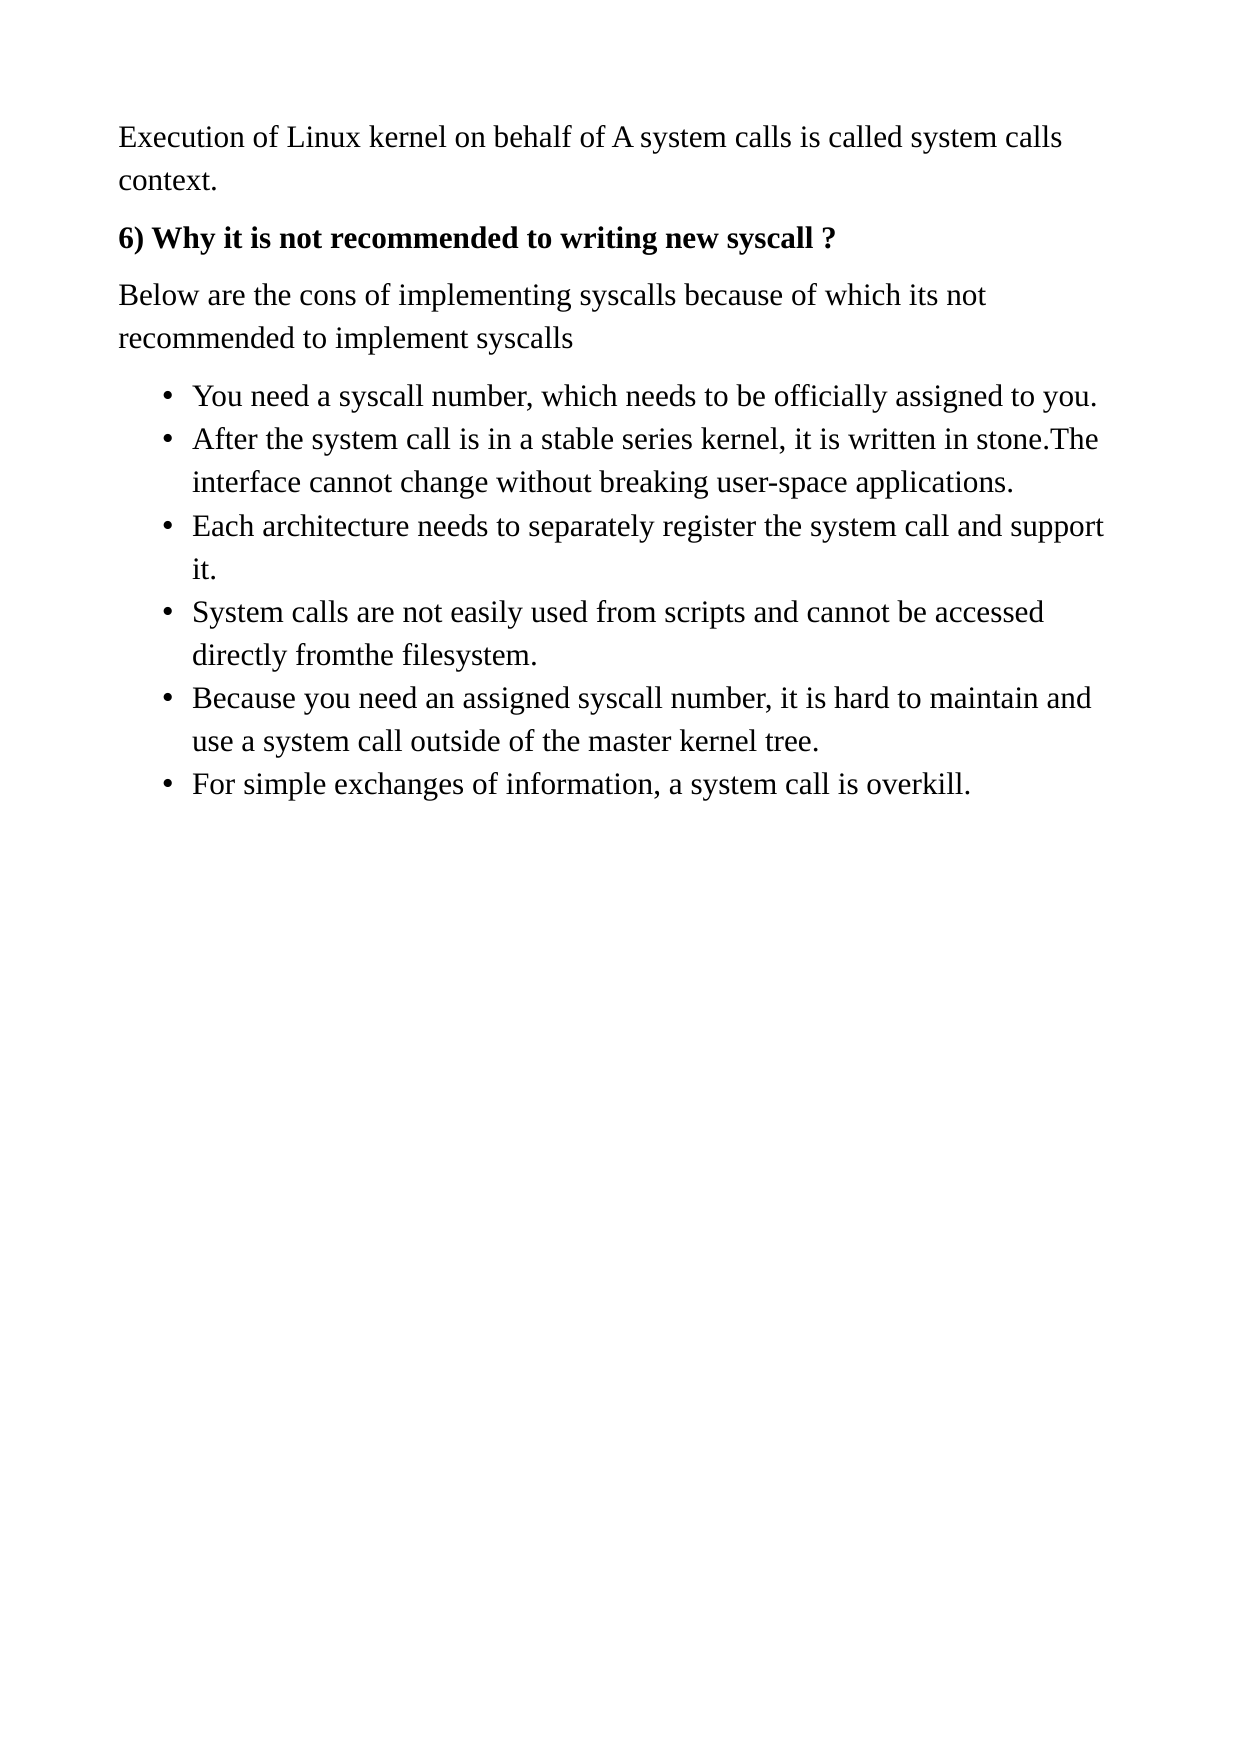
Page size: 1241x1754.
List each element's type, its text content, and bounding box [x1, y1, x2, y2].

list For simple exchanges of information, a system call is overkill. [162, 766, 1122, 802]
text 6) Why it is not recommended to writing new syscall ? [118, 219, 1122, 255]
list Because you need an assigned syscall number, it is hard to maintain and use a system call outside of the master kernel tree. [162, 679, 1122, 758]
list System calls are not easily used from scripts and cannot be accessed directly fromthe filesystem. [162, 593, 1122, 672]
list After the system call is in a stable series kernel, it is written in stone.The interface cannot change without breaking user-space applications. [162, 421, 1122, 500]
list You need a syscall number, which needs to be officially assigned to you. [162, 377, 1122, 413]
list Each architecture needs to separately register the system call and support it. [162, 507, 1122, 586]
text Execution of Linux kernel on behalf of A system calls is called system calls context. [118, 118, 1122, 197]
text Below are the cons of implementing syscalls because of which its not recommended to implement syscalls [118, 277, 1122, 356]
